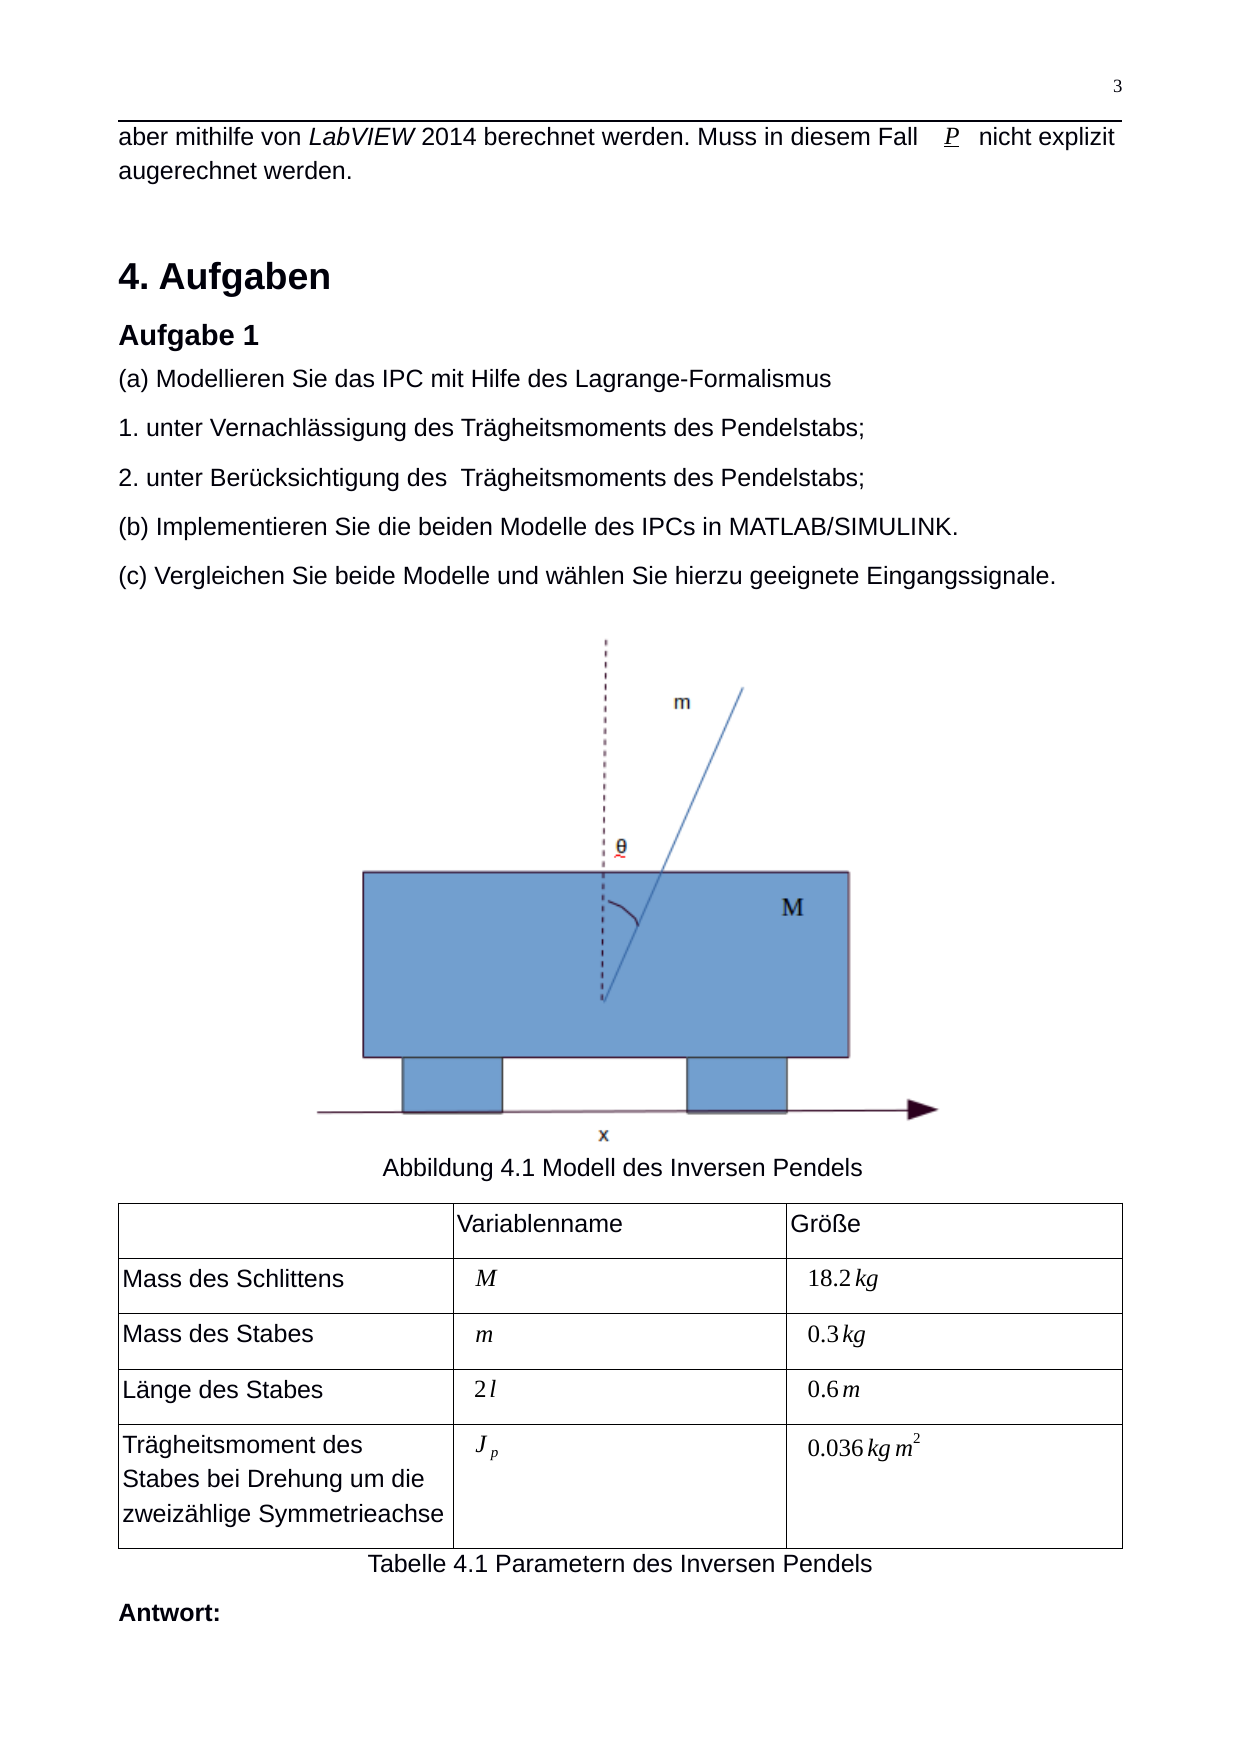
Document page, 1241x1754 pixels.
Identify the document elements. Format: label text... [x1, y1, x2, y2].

table_header Größe [787, 1204, 1122, 1258]
table_cell [454, 1259, 786, 1313]
picture [297, 609, 943, 1154]
table_cell [454, 1425, 786, 1548]
table_cell [787, 1259, 1122, 1313]
table_header [119, 1204, 453, 1258]
text (a) Modellieren Sie das IPC mit Hilfe des Lagrange-Formalismus [118, 364, 1122, 393]
table_cell Mass des Schlittens [119, 1259, 453, 1313]
text 2. unter Berücksichtigung des Trägheitsmoments des Pendelstabs; [118, 462, 1122, 491]
table_cell Trägheitsmoment des Stabes bei Drehung um die zweizählige Symmetrieachse [119, 1425, 453, 1548]
title 4. Aufgaben [118, 254, 1122, 297]
table_cell [787, 1425, 1122, 1548]
text Antwort: [118, 1598, 1122, 1626]
table_cell [787, 1314, 1122, 1368]
table_cell Mass des Stabes [119, 1314, 453, 1368]
table_cell [454, 1314, 786, 1368]
text Tabelle 4.1 Parametern des Inversen Pendels [118, 1549, 1122, 1577]
table_header Variablenname [454, 1204, 786, 1258]
text 1. unter Vernachlässigung des Trägheitsmoments des Pendelstabs; [118, 413, 1122, 442]
text Diese Gleichung kann mit Hilfe eines Transformationsansatzes gelöst werden. Da aber mithilfe von LabVIEW 2014 berechnet werden. Muss in diesem Fall nicht explizit augerechnet werden. [118, 122, 1122, 185]
text Abbildung 4.1 Modell des Inversen Pendels [118, 1153, 1122, 1182]
text (c) Vergleichen Sie beide Modelle und wählen Sie hierzu geeignete Eingangssignale. [118, 561, 1122, 589]
table_cell [787, 1370, 1122, 1424]
table_cell [454, 1370, 786, 1424]
text (b) Implementieren Sie die beiden Modelle des IPCs in MATLAB/SIMULINK. [118, 512, 1122, 540]
table_cell Länge des Stabes [119, 1370, 453, 1424]
title Aufgabe 1 [118, 318, 1122, 352]
